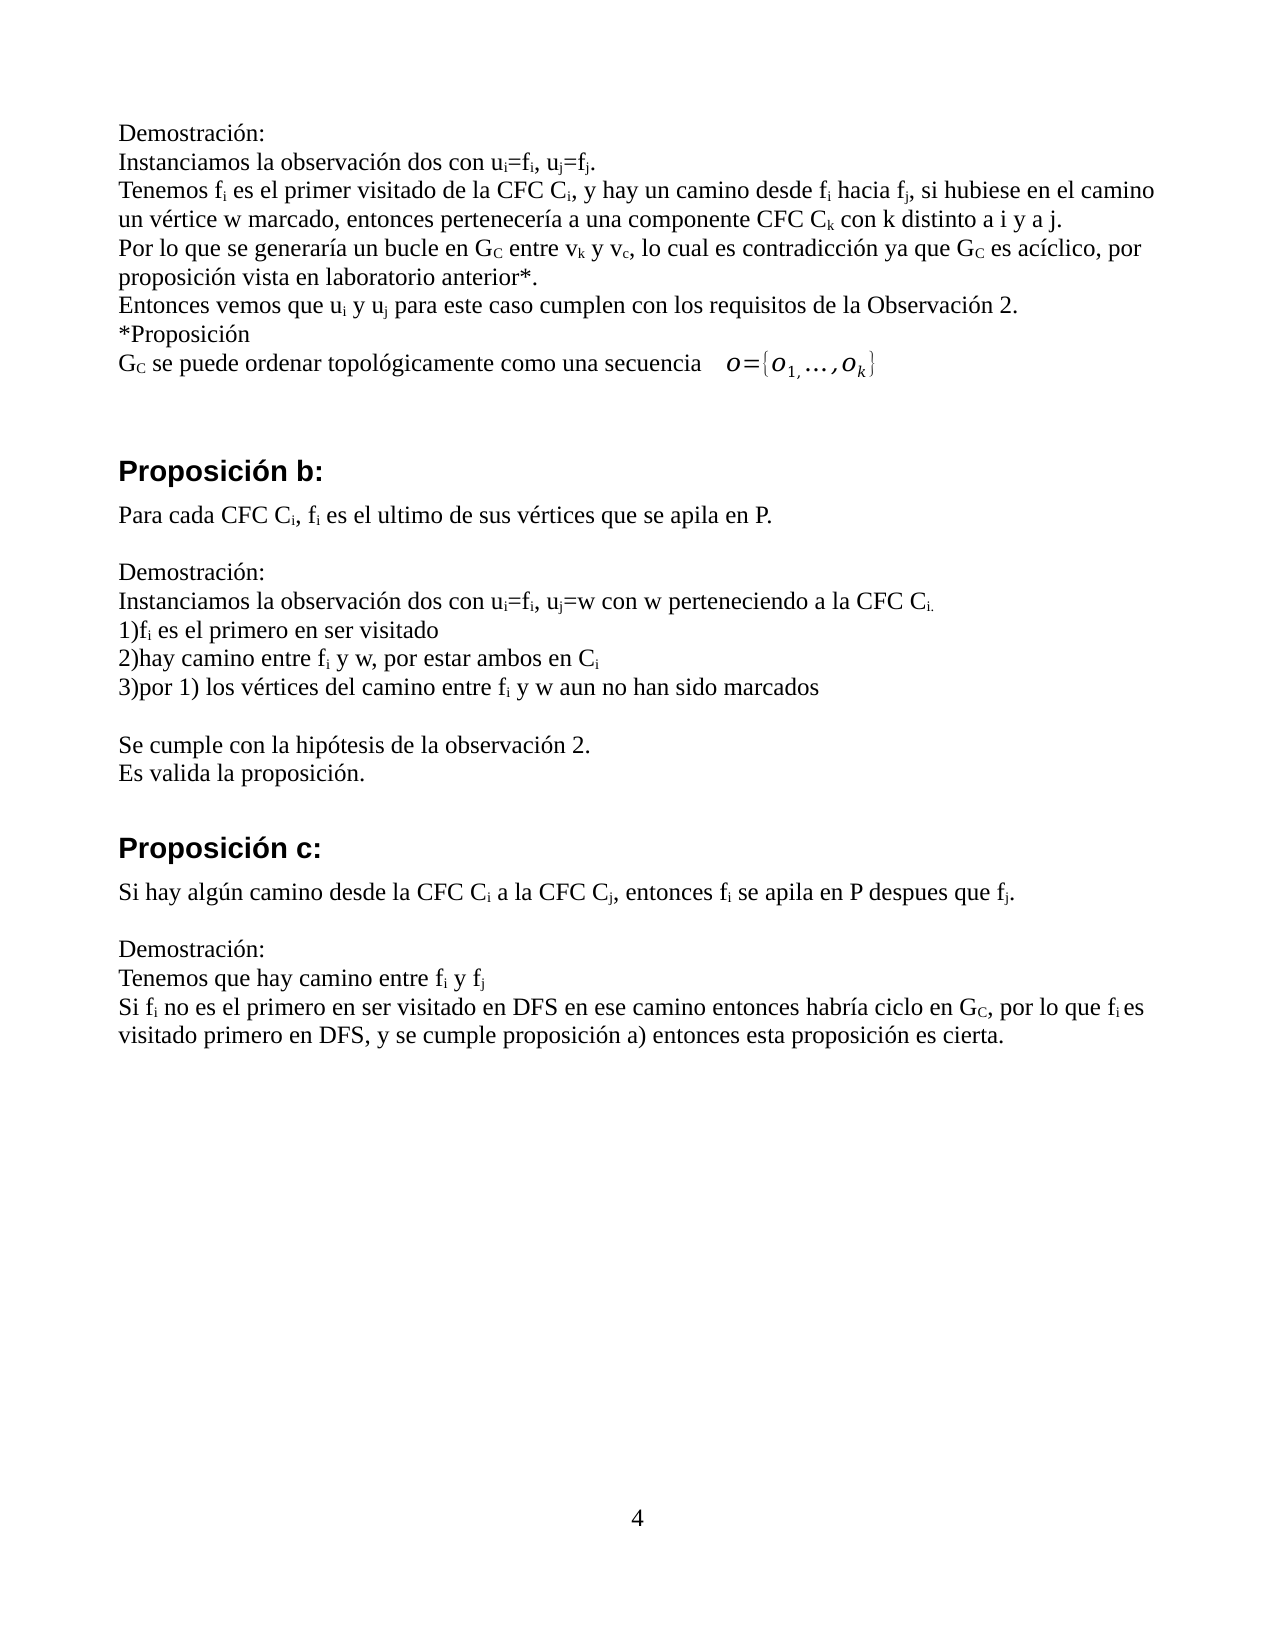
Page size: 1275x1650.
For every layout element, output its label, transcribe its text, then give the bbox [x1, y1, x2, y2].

text Demostración: [118, 934, 1157, 963]
text Si hay algún camino desde la CFC Ci a la CFC Cj, entonces fi se apila en P despues que fj. [118, 877, 1157, 906]
text Tenemos que hay camino entre fi y fj [118, 963, 1157, 992]
text 3)por 1) los vértices del camino entre fi y w aun no han sido marcados [118, 672, 1157, 701]
subtitle Proposición b: [118, 453, 1157, 487]
text Es valida la proposición. [118, 758, 1157, 787]
text Demostración: [118, 557, 1157, 586]
text *Proposición [118, 319, 1157, 348]
text Instanciamos la observación dos con ui=fi, uj=fj. [118, 147, 1157, 176]
text 1)fi es el primero en ser visitado [118, 615, 1157, 643]
text Tenemos fi es el primer visitado de la CFC Ci, y hay un camino desde fi hacia fj, si hubiese en el camino un vértice w marcado, entonces pertenecería a una componente CFC Ck con k distinto a i y a j. [118, 176, 1157, 233]
text Se cumple con la hipótesis de la observación 2. [118, 730, 1157, 758]
text Entonces vemos que ui y uj para este caso cumplen con los requisitos de la Observación 2. [118, 291, 1157, 319]
text Si fi no es el primero en ser visitado en DFS en ese camino entonces habría ciclo en GC, por lo que fi es visitado primero en DFS, y se cumple proposición a) entonces esta proposición es cierta. [118, 992, 1157, 1049]
subtitle Proposición c: [118, 831, 1157, 864]
text Por lo que se generaría un bucle en GC entre vk y vc, lo cual es contradicción ya que GC es acíclico, por proposición vista en laboratorio anterior*. [118, 233, 1157, 291]
text Demostración: [118, 118, 1157, 147]
text GC se puede ordenar topológicamente como una secuencia [118, 348, 1157, 381]
text Para cada CFC Ci, fi es el ultimo de sus vértices que se apila en P. [118, 500, 1157, 528]
text 2)hay camino entre fi y w, por estar ambos en Ci [118, 643, 1157, 672]
text Instanciamos la observación dos con ui=fi, uj=w con w perteneciendo a la CFC Ci. [118, 586, 1157, 615]
